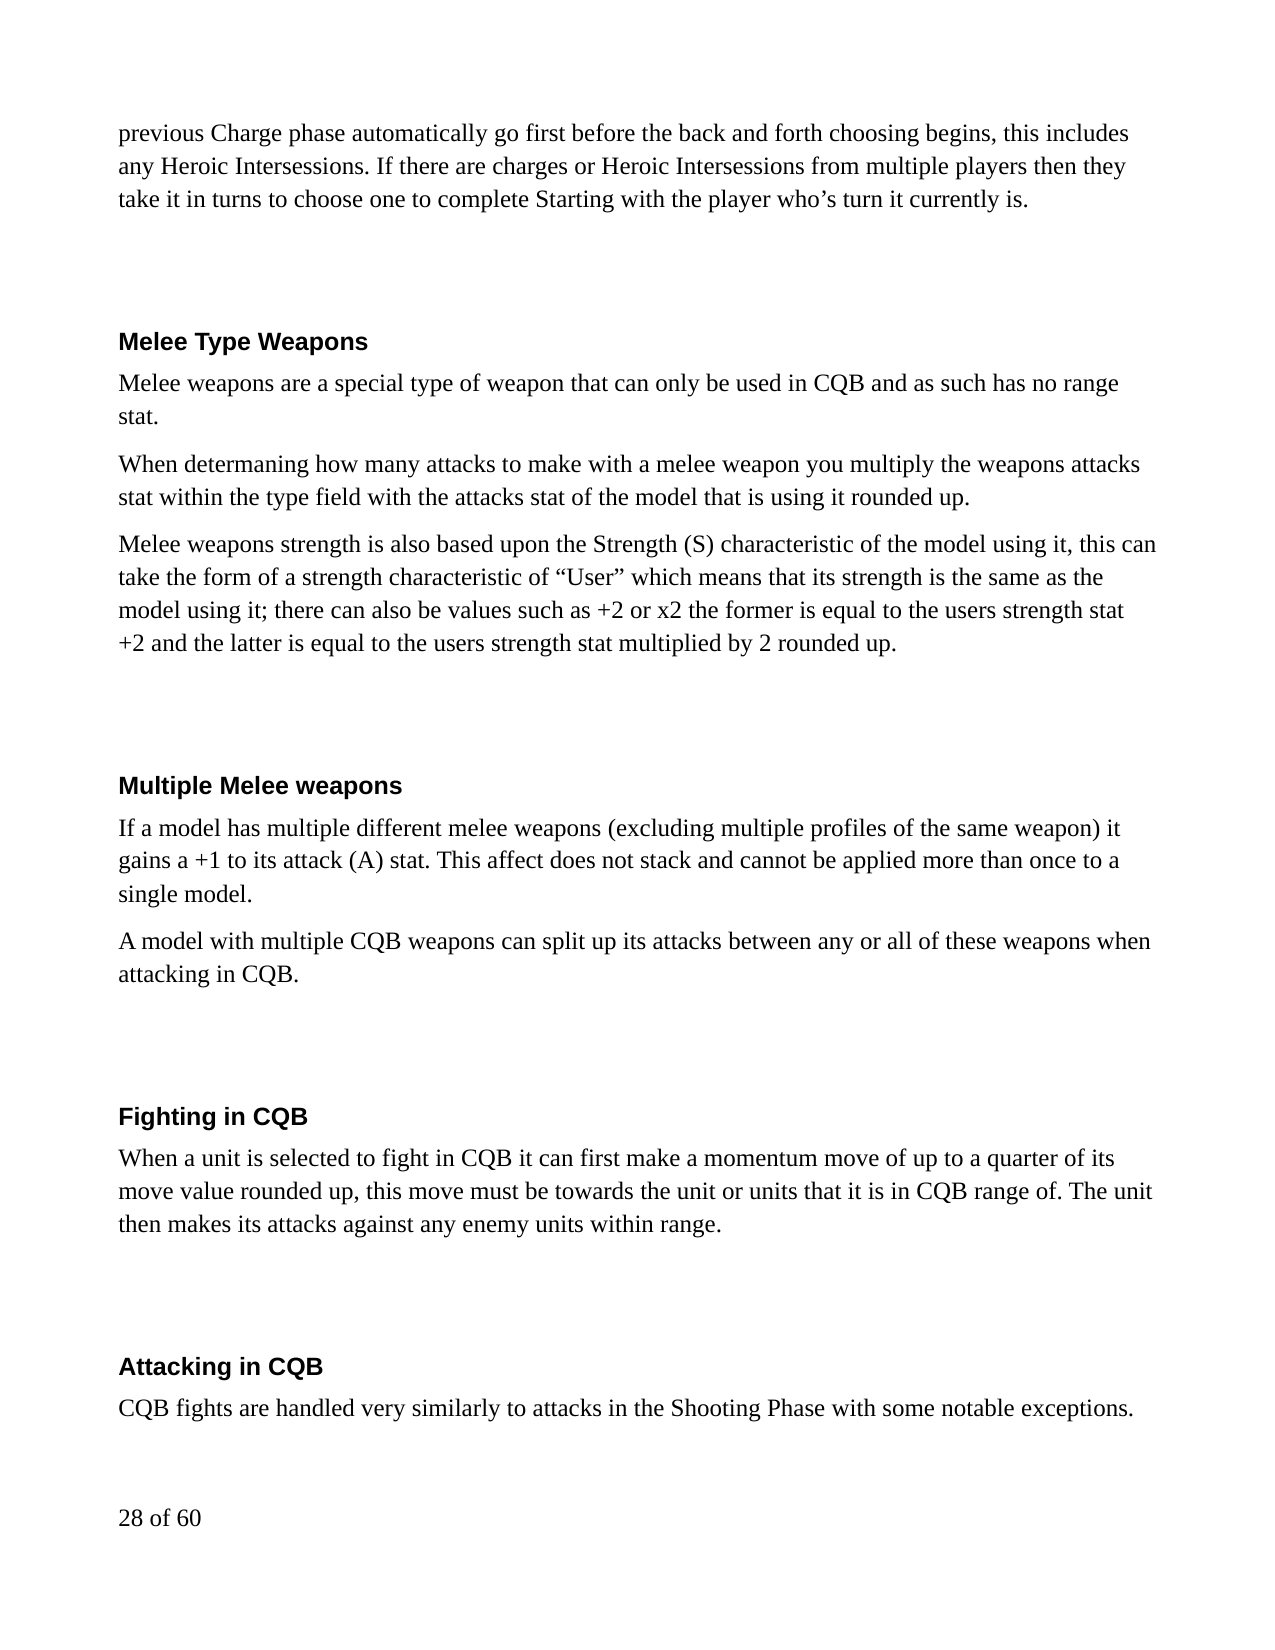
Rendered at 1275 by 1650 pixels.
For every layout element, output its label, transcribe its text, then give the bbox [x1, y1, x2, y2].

text Melee weapons strength is also based upon the Strength (S) characteristic of the model using it, this can take the form of a strength characteristic of “User” which means that its strength is the same as the model using it; there can also be values such as +2 or x2 the former is equal to the users strength stat +2 and the latter is equal to the users strength stat multiplied by 2 rounded up. [118, 529, 1157, 657]
text Melee weapons are a special type of weapon that can only be used in CQB and as such has no range stat. [118, 368, 1157, 430]
subtitle Fighting in CQB [118, 1102, 1157, 1131]
text A model with multiple CQB weapons can split up its attacks between any or all of these weapons when attacking in CQB. [118, 926, 1157, 988]
subtitle Attacking in CQB [118, 1352, 1157, 1381]
text CQB fights are handled very similarly to attacks in the Shooting Phase with some notable exceptions. [118, 1393, 1157, 1422]
text When determaning how many attacks to make with a melee weapon you multiply the weapons attacks stat within the type field with the attacks stat of the model that is using it rounded up. [118, 449, 1157, 511]
subtitle Melee Type Weapons [118, 327, 1157, 356]
text If a model has multiple different melee weapons (excluding multiple profiles of the same weapon) it gains a +1 to its attack (A) stat. This affect does not stack and cannot be applied more than once to a single model. [118, 813, 1157, 907]
text previous Charge phase automatically go first before the back and forth choosing begins, this includes any Heroic Intersessions. If there are charges or Heroic Intersessions from multiple players then they take it in turns to choose one to complete Starting with the player who’s turn it currently is. [118, 118, 1157, 213]
text When a unit is selected to fight in CQB it can first make a momentum move of up to a quarter of its move value rounded up, this move must be towards the unit or units that it is in CQB range of. The unit then makes its attacks against any enemy units within range. [118, 1143, 1157, 1238]
subtitle Multiple Melee weapons [118, 771, 1157, 800]
